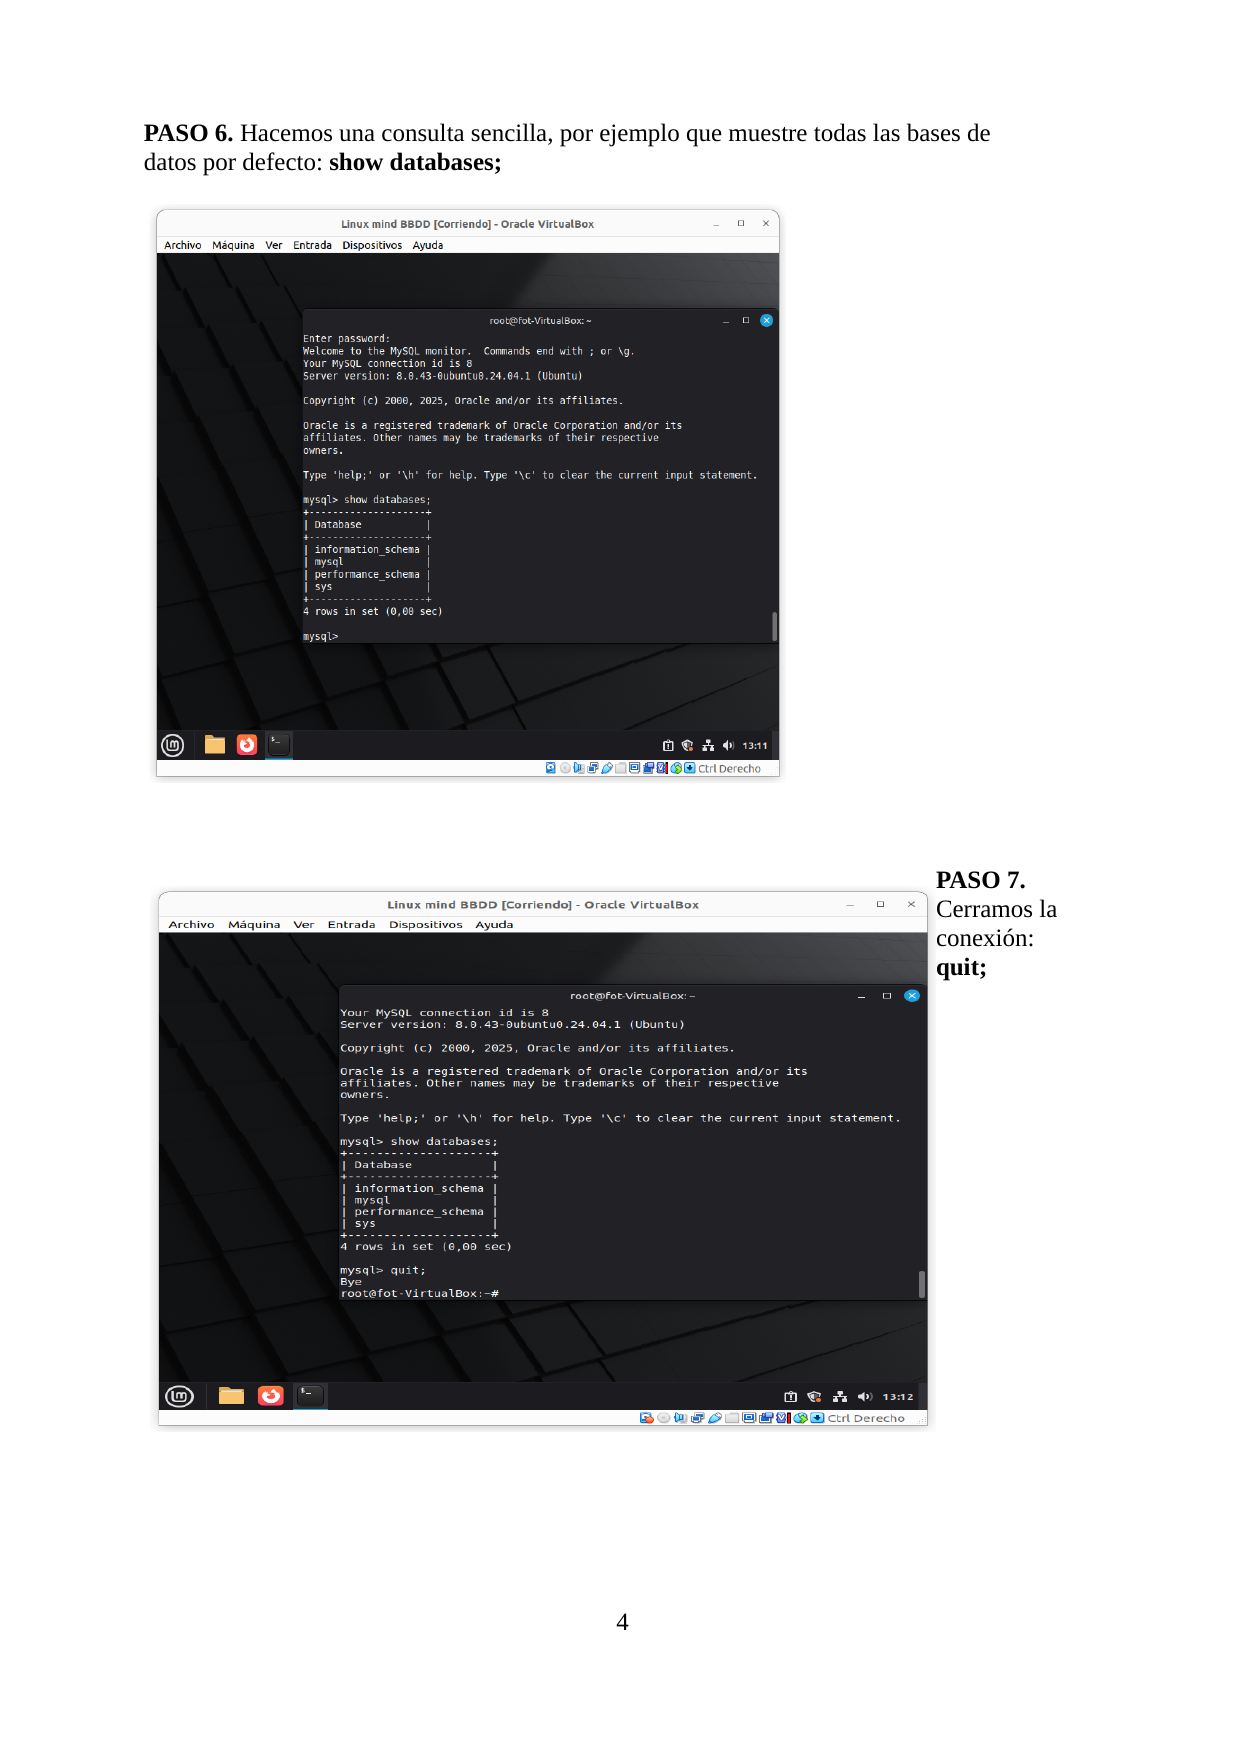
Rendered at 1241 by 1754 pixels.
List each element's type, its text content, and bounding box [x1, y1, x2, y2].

text PASO 7. Cerramos la conexión: quit; [144, 722, 1089, 981]
text PASO 6. Hacemos una consulta sencilla, por ejemplo que muestre todas las bases de [144, 118, 1089, 147]
picture [150, 886, 936, 1432]
text datos por defecto: show databases; [144, 147, 1089, 176]
picture [149, 204, 786, 783]
